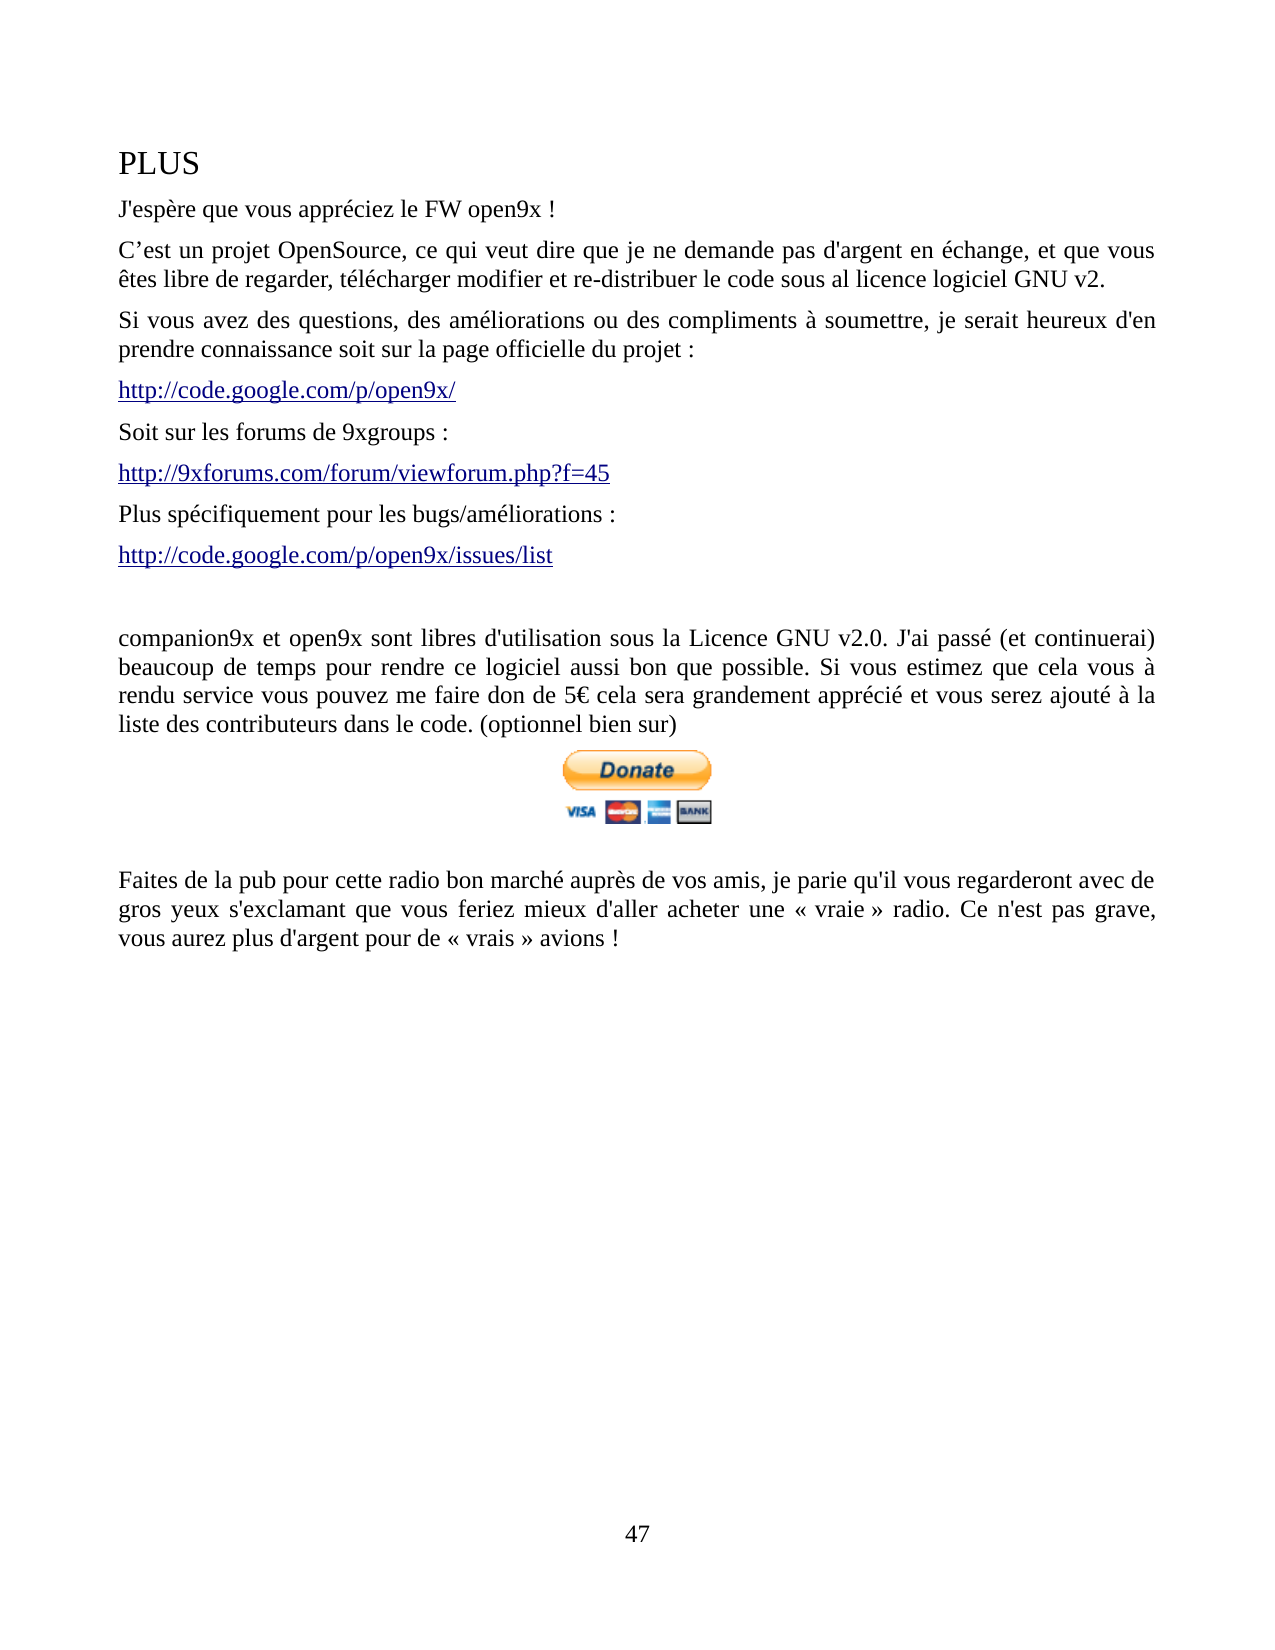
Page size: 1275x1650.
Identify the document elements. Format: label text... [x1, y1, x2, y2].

text Si vous avez des questions, des améliorations ou des compliments à soumettre, je serait heureux d'en prendre connaissance soit sur la page officielle du projet : [118, 306, 1157, 363]
text companion9x et open9x sont libres d'utilisation sous la Licence GNU v2.0. J'ai passé (et continuerai) beaucoup de temps pour rendre ce logiciel aussi bon que possible. Si vous estimez que cela vous à rendu service vous pouvez me faire don de 5€ cela sera grandement apprécié et vous serez ajouté à la liste des contributeurs dans le code. (optionnel bien sur) [118, 623, 1157, 738]
text http://code.google.com/p/open9x/issues/list [118, 541, 1157, 569]
subtitle PLUS [118, 143, 1157, 182]
text C’est un projet OpenSource, ce qui veut dire que je ne demande pas d'argent en échange, et que vous êtes libre de regarder, télécharger modifier et re-distribuer le code sous al licence logiciel GNU v2. [118, 236, 1157, 293]
picture [552, 750, 723, 824]
text Soit sur les forums de 9xgroups : [118, 417, 1157, 446]
text Plus spécifiquement pour les bugs/améliorations : [118, 499, 1157, 528]
text http://code.google.com/p/open9x/ [118, 376, 1157, 404]
text Faites de la pub pour cette radio bon marché auprès de vos amis, je parie qu'il vous regarderont avec de gros yeux s'exclamant que vous feriez mieux d'aller acheter une « vraie » radio. Ce n'est pas grave, vous aurez plus d'argent pour de « vrais » avions ! [118, 865, 1157, 951]
text http://9xforums.com/forum/viewforum.php?f=45 [118, 458, 1157, 487]
text J'espère que vous appréciez le FW open9x ! [118, 194, 1157, 223]
